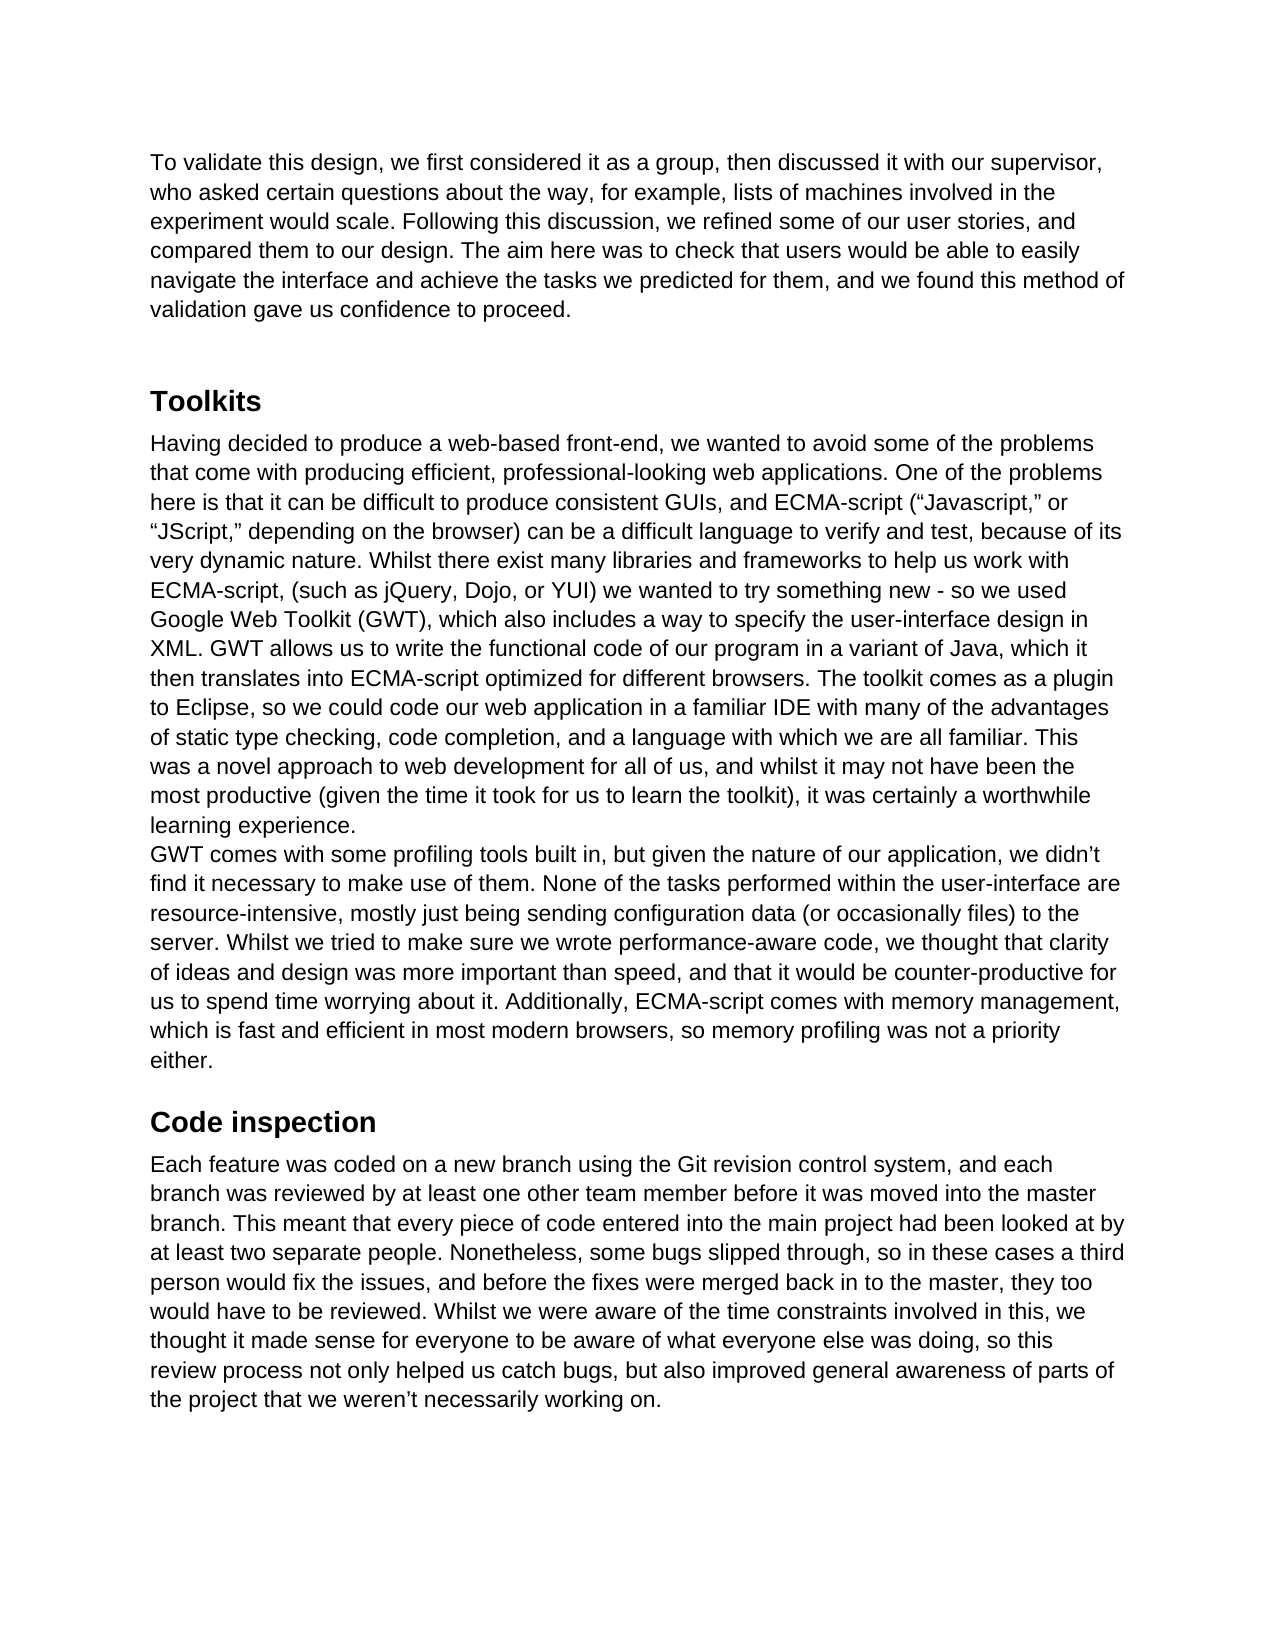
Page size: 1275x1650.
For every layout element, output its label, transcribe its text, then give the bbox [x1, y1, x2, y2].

text To validate this design, we first considered it as a group, then discussed it with our supervisor, who asked certain questions about the way, for example, lists of machines involved in the experiment would scale. Following this discussion, we refined some of our user stories, and compared them to our design. The aim here was to check that users would be able to easily navigate the interface and achieve the tasks we predicted for them, and we found this method of validation gave us confidence to proceed. [150, 150, 1125, 322]
text GWT comes with some profiling tools built in, but given the nature of our application, we didn’t find it necessary to make use of them. None of the tasks performed within the user-interface are resource-intensive, mostly just being sending configuration data (or occasionally files) to the server. Whilst we tried to make sure we wrote performance-aware code, we thought that clarity of ideas and design was more important than speed, and that it would be counter-productive for us to spend time worrying about it. Additionally, ECMA-script comes with memory management, which is fast and efficient in most modern browsers, so memory profiling was not a priority either. [150, 842, 1125, 1073]
text Having decided to produce a web-based front-end, we wanted to avoid some of the problems that come with producing efficient, professional-looking web applications. One of the problems here is that it can be difficult to produce consistent GUIs, and ECMA-script (“Javascript,” or “JScript,” depending on the browser) can be a difficult language to verify and test, because of its very dynamic nature. Whilst there exist many libraries and frameworks to help us work with ECMA-script, (such as jQuery, Dojo, or YUI) we wanted to try something new - so we used Google Web Toolkit (GWT), which also includes a way to specify the user-interface design in XML. GWT allows us to write the functional code of our program in a variant of Java, which it then translates into ECMA-script optimized for different browsers. The toolkit comes as a plugin to Eclipse, so we could code our web application in a familiar IDE with many of the advantages of static type checking, code completion, and a language with which we are all familiar. This was a novel approach to web development for all of us, and whilst it may not have been the most productive (given the time it took for us to learn the toolkit), it was certainly a worthwhile learning experience. [150, 431, 1125, 838]
subtitle Code inspection [150, 1106, 1125, 1138]
subtitle Toolkits [150, 385, 1125, 417]
text Each feature was coded on a new branch using the Git revision control system, and each branch was reviewed by at least one other team member before it was moved into the master branch. This meant that every piece of code entered into the main project had been looked at by at least two separate people. Nonetheless, some bugs slipped through, so in these cases a third person would fix the issues, and before the fixes were merged back in to the master, they too would have to be reviewed. Whilst we were aware of the time constraints involved in this, we thought it made sense for everyone to be aware of what everyone else was doing, so this review process not only helped us catch bugs, but also improved general awareness of parts of the project that we weren’t necessarily working on. [150, 1152, 1125, 1412]
